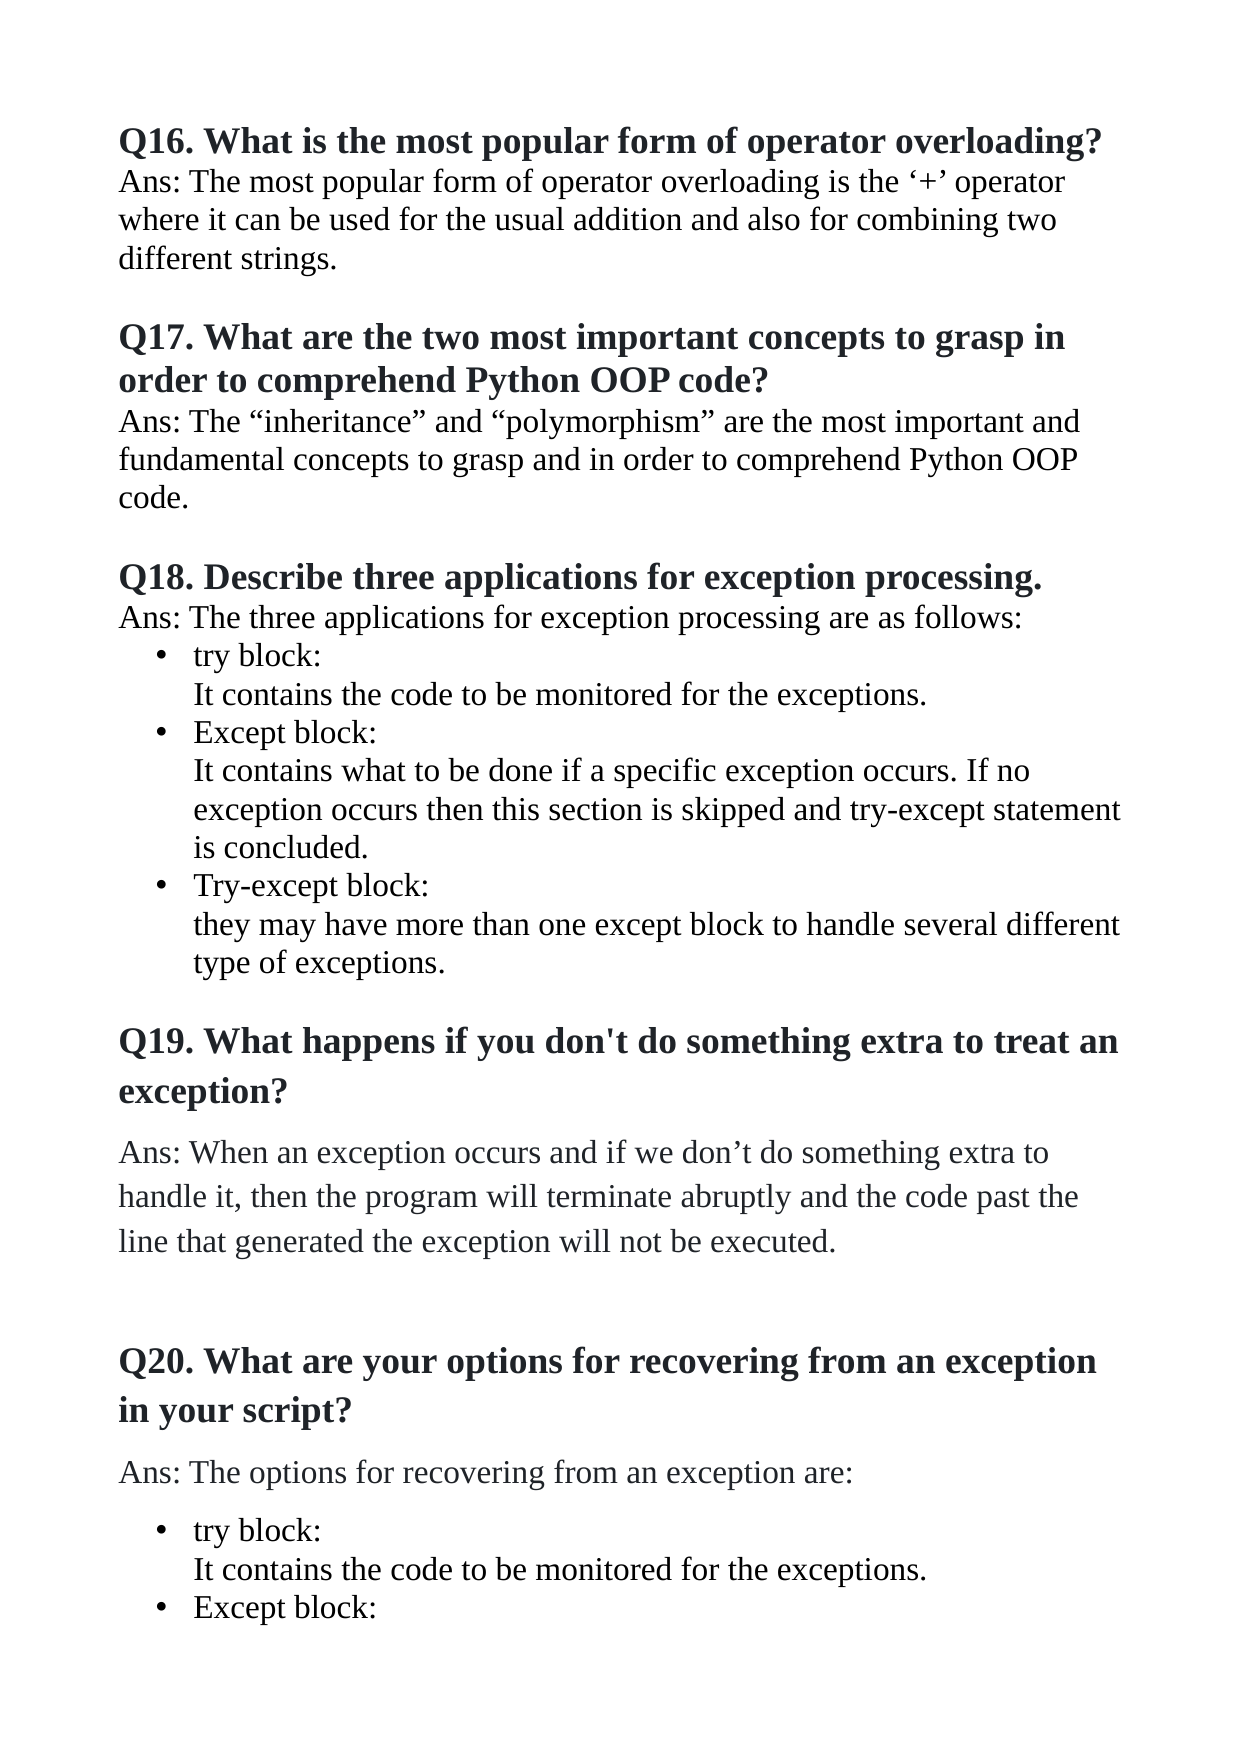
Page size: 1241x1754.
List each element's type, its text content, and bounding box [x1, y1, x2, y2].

text Ans: The three applications for exception processing are as follows: [118, 597, 1122, 636]
list Try-except block: [156, 866, 1122, 904]
text Ans: The “inheritance” and “polymorphism” are the most important and fundamental concepts to grasp and in order to comprehend Python OOP code. [118, 401, 1122, 516]
list they may have more than one except block to handle several different type of exceptions. [156, 904, 1122, 981]
text Ans: The options for recovering from an exception are: [118, 1452, 1122, 1490]
text Ans: When an exception occurs and if we don’t do something extra to handle it, then the program will terminate abruptly and the code past the line that generated the exception will not be executed. [118, 1133, 1122, 1259]
list It contains the code to be monitored for the exceptions. [156, 1549, 1122, 1587]
text Ans: The most popular form of operator overloading is the ‘+’ operator where it can be used for the usual addition and also for combining two different strings. [118, 161, 1122, 276]
text Q19. What happens if you don't do something extra to treat an exception? [118, 1019, 1122, 1112]
list It contains what to be done if a specific exception occurs. If no exception occurs then this section is skipped and try-except statement is concluded. [156, 751, 1122, 866]
text Q20. What are your options for recovering from an exception in your script? [118, 1338, 1122, 1431]
list Except block: [156, 712, 1122, 751]
list It contains the code to be monitored for the exceptions. [156, 674, 1122, 712]
list try block: [156, 1511, 1122, 1549]
list try block: [156, 636, 1122, 674]
text Q17. What are the two most important concepts to grasp in order to comprehend Python OOP code? [118, 314, 1122, 401]
text Q18. Describe three applications for exception processing. [118, 554, 1122, 597]
list Except block: [156, 1587, 1122, 1626]
text Q16. What is the most popular form of operator overloading? [118, 118, 1122, 161]
